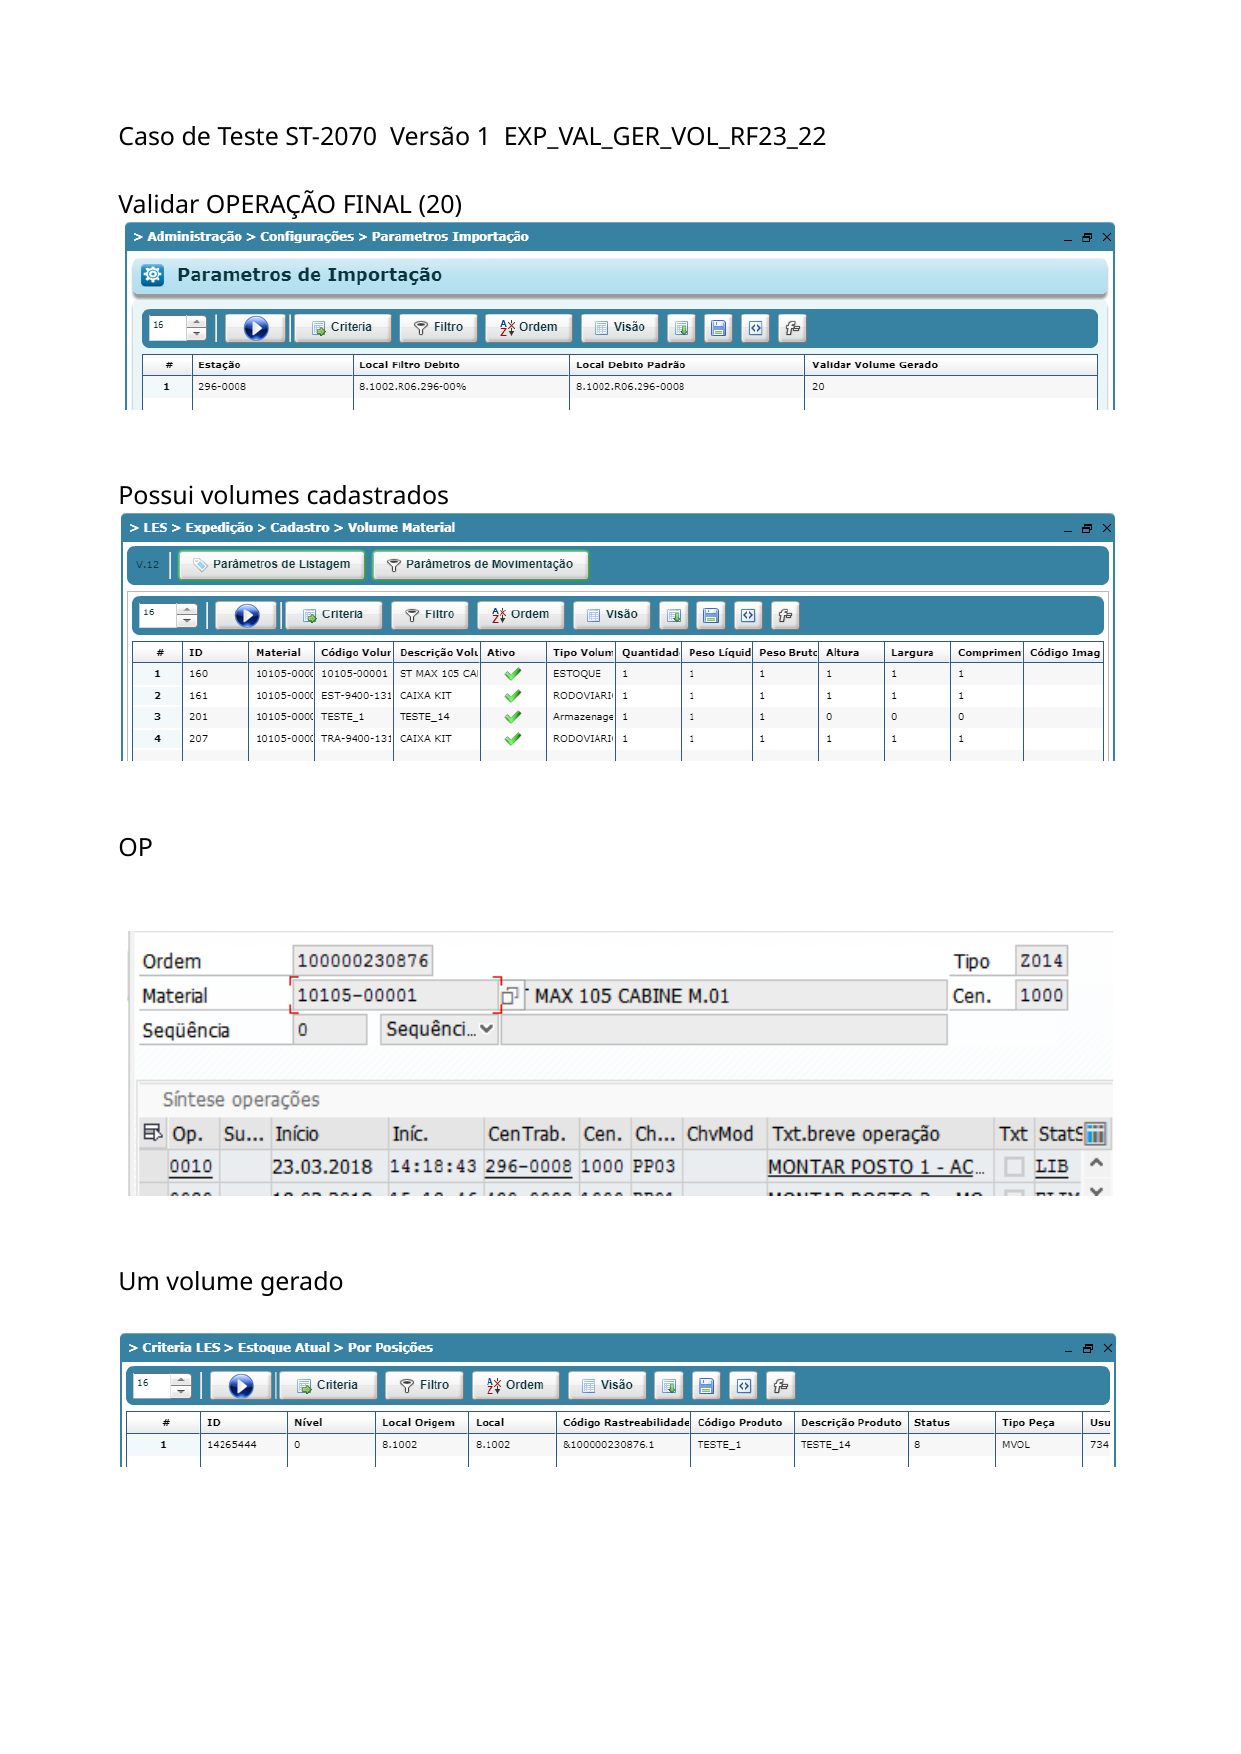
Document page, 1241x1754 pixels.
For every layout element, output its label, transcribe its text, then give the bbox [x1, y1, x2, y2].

text Caso de Teste ST-2070 Versão 1 EXP_VAL_GER_VOL_RF23_22 [118, 118, 1122, 152]
text Validar OPERAÇÃO FINAL (20) [118, 186, 1122, 220]
text Um volume gerado [118, 1263, 1122, 1298]
text Possui volumes cadastrados [118, 477, 1122, 511]
picture [118, 220, 1123, 410]
picture [118, 511, 1123, 761]
picture [118, 1331, 1123, 1467]
picture [127, 931, 1114, 1196]
text OP [118, 829, 1122, 863]
